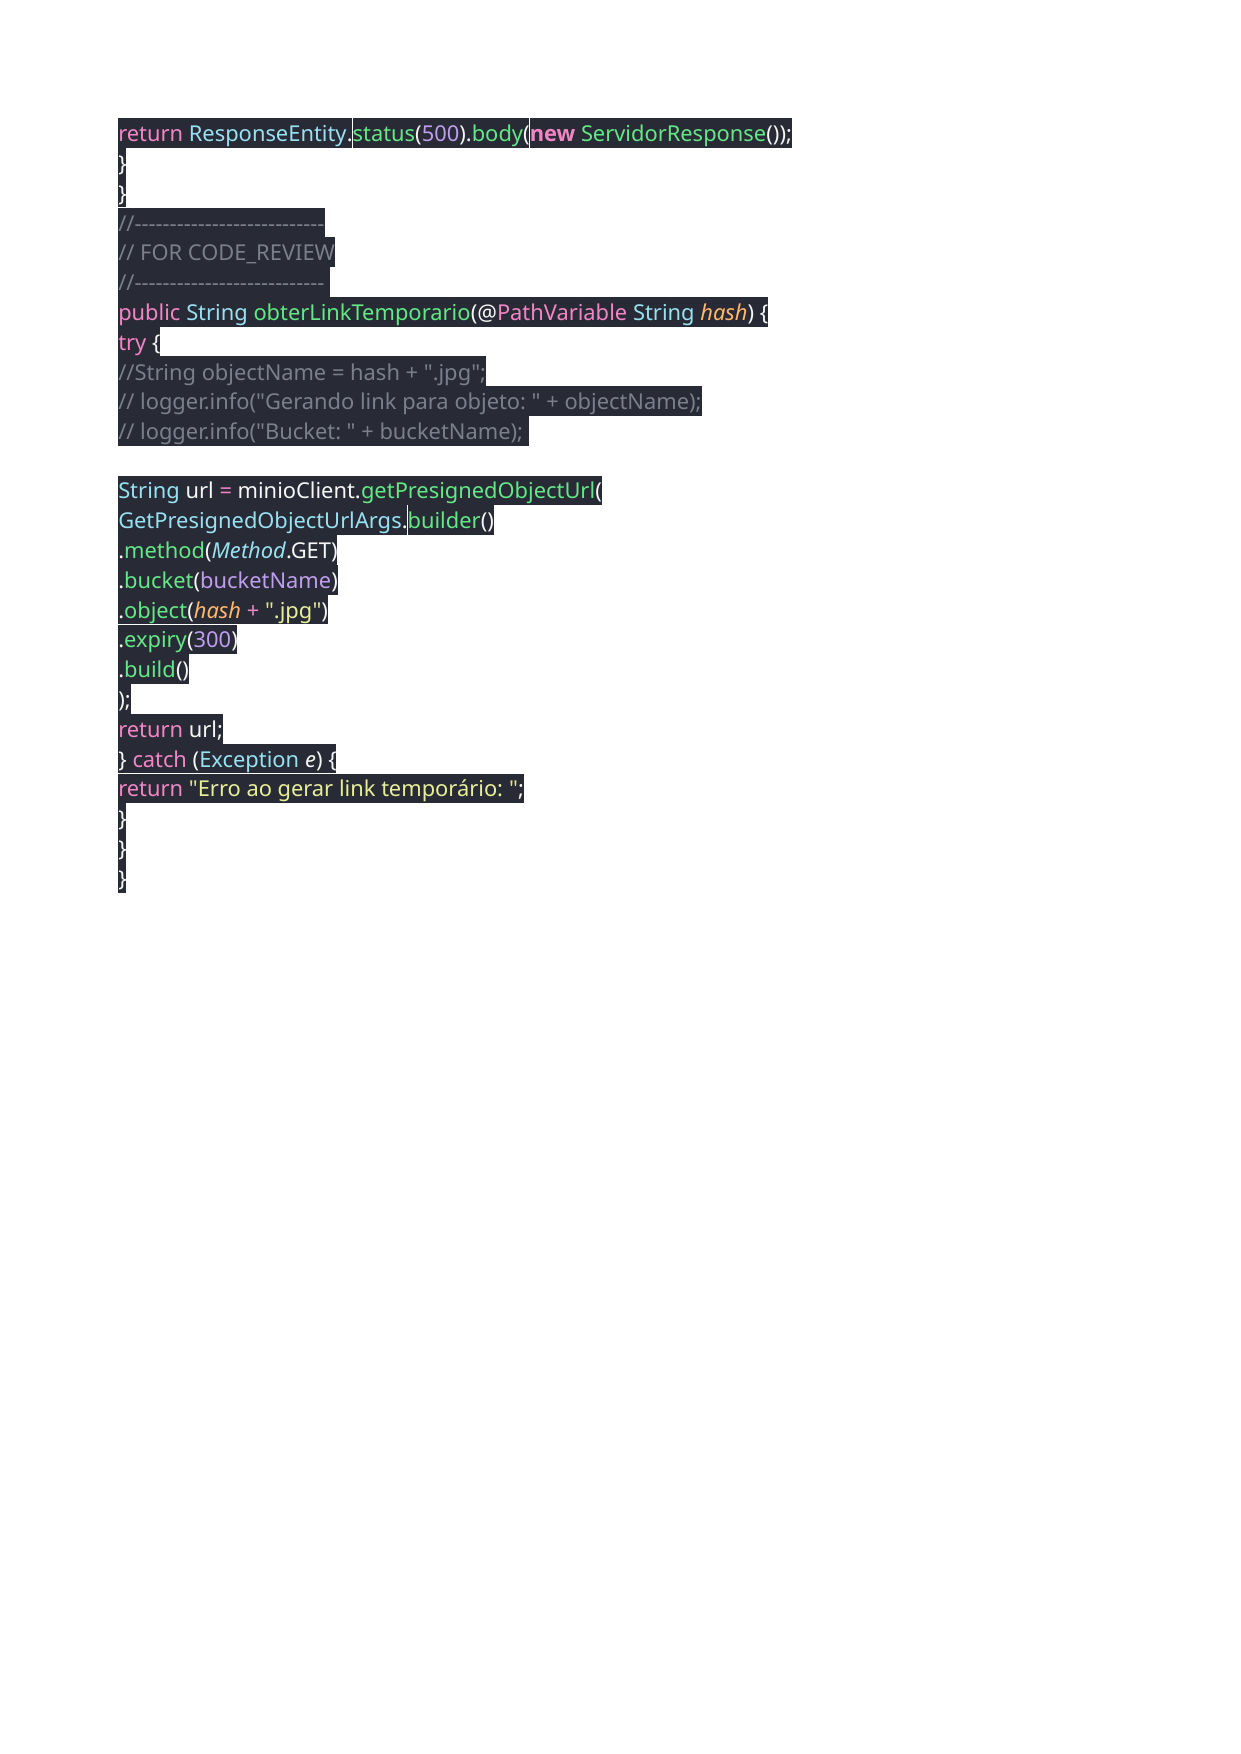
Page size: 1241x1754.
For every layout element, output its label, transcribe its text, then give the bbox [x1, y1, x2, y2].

text public String obterLinkTemporario(@PathVariable String hash) { [118, 297, 1122, 327]
text } [118, 803, 1122, 833]
text } [118, 178, 1122, 207]
text //--------------------------- [118, 267, 1122, 297]
text } [118, 148, 1122, 178]
text //String objectName = hash + ".jpg"; [118, 356, 1122, 386]
text GetPresignedObjectUrlArgs.builder() [118, 505, 1122, 535]
text ); [118, 684, 1122, 714]
text // FOR CODE_REVIEW [118, 237, 1122, 267]
text return url; [118, 714, 1122, 744]
text .bucket(bucketName) [118, 565, 1122, 595]
text .expiry(300) [118, 624, 1122, 654]
text String url = minioClient.getPresignedObjectUrl( [118, 476, 1122, 505]
text //--------------------------- [118, 207, 1122, 237]
text } [118, 833, 1122, 863]
text } catch (Exception e) { [118, 744, 1122, 773]
text // logger.info("Gerando link para objeto: " + objectName); [118, 386, 1122, 416]
text .build() [118, 654, 1122, 684]
text } [118, 863, 1122, 893]
text return "Erro ao gerar link temporário: "; [118, 773, 1122, 803]
text .method(Method.GET) [118, 535, 1122, 565]
text return ResponseEntity.status(500).body(new ServidorResponse()); [118, 118, 1122, 148]
text try { [118, 327, 1122, 356]
text .object(hash + ".jpg") [118, 595, 1122, 624]
text // logger.info("Bucket: " + bucketName); [118, 416, 1122, 446]
